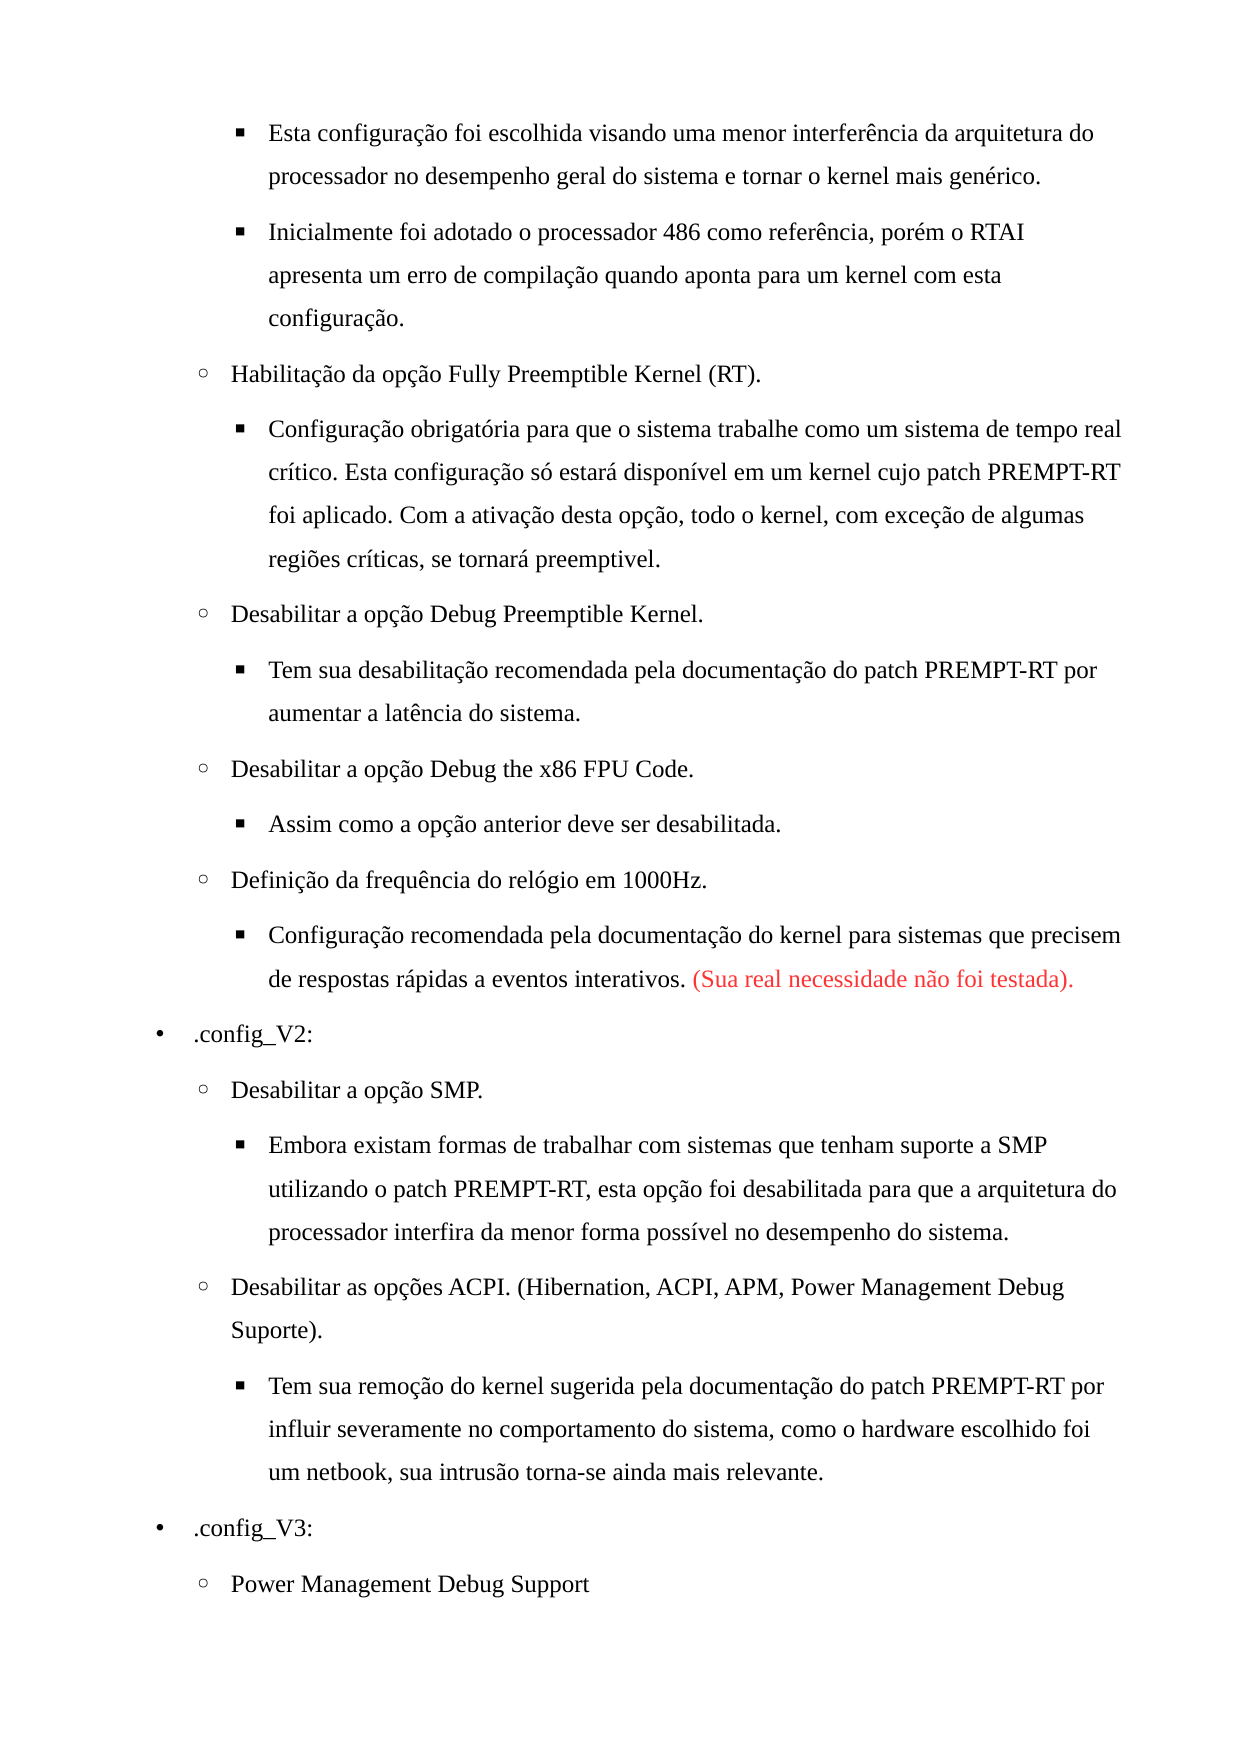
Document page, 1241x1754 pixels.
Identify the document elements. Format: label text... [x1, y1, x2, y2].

list Configuração recomendada pela documentação do kernel para sistemas que precisem de respostas rápidas a eventos interativos. (Sua real necessidade não foi testada). [231, 921, 1122, 992]
list Tem sua desabilitação recomendada pela documentação do patch PREMPT-RT por aumentar a latência do sistema. [231, 655, 1122, 727]
list .config_V3: [156, 1513, 1122, 1542]
list Tem sua remoção do kernel sugerida pela documentação do patch PREMPT-RT por influir severamente no comportamento do sistema, como o hardware escolhido foi um netbook, sua intrusão torna-se ainda mais relevante. [231, 1371, 1122, 1486]
list Desabilitar as opções ACPI. (Hibernation, ACPI, APM, Power Management Debug Suporte). [193, 1272, 1122, 1344]
list Habilitação da opção Fully Preemptible Kernel (RT). [193, 359, 1122, 387]
list Embora existam formas de trabalhar com sistemas que tenham suporte a SMP utilizando o patch PREMPT-RT, esta opção foi desabilitada para que a arquitetura do processador interfira da menor forma possível no desempenho do sistema. [231, 1131, 1122, 1246]
list Inicialmente foi adotado o processador 486 como referência, porém o RTAI apresenta um erro de compilação quando aponta para um kernel com esta configuração. [231, 217, 1122, 332]
list Desabilitar a opção Debug the x86 FPU Code. [193, 754, 1122, 782]
list Esta configuração foi escolhida visando uma menor interferência da arquitetura do processador no desempenho geral do sistema e tornar o kernel mais genérico. [231, 118, 1122, 190]
list Assim como a opção anterior deve ser desabilitada. [231, 809, 1122, 838]
list Configuração obrigatória para que o sistema trabalhe como um sistema de tempo real crítico. Esta configuração só estará disponível em um kernel cujo patch PREMPT-RT foi aplicado. Com a ativação desta opção, todo o kernel, com exceção de algumas regiões críticas, se tornará preemptivel. [231, 414, 1122, 572]
list Desabilitar a opção SMP. [193, 1075, 1122, 1104]
list Desabilitar a opção Debug Preemptible Kernel. [193, 599, 1122, 628]
list .config_V2: [156, 1019, 1122, 1048]
list Definição da frequência do relógio em 1000Hz. [193, 865, 1122, 894]
list Power Management Debug Support [193, 1569, 1122, 1597]
